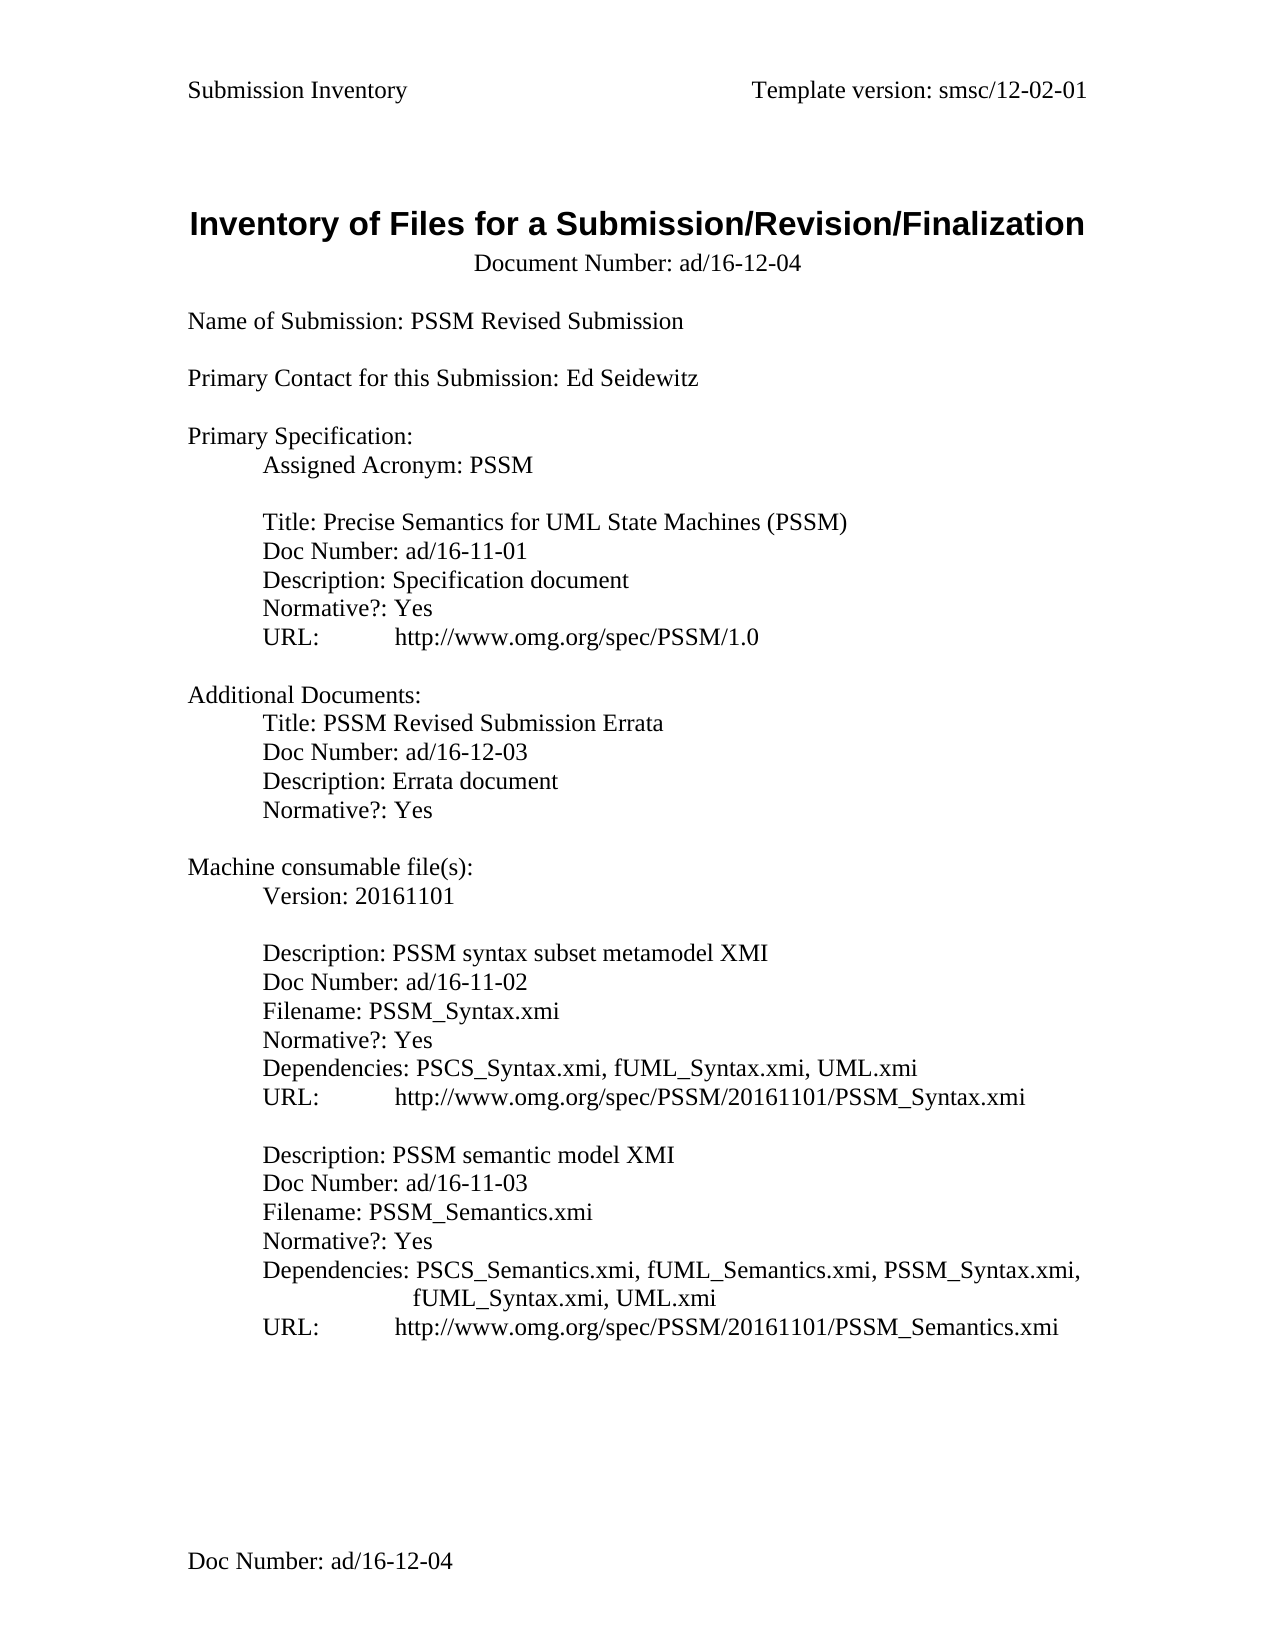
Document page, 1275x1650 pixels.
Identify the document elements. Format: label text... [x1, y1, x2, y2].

text Primary Contact for this Submission: Ed Seidewitz [187, 363, 1087, 392]
text Title: Precise Semantics for UML State Machines (PSSM) [262, 507, 1087, 536]
text URL: http://www.omg.org/spec/PSSM/20161101/PSSM_Semantics.xmi [262, 1312, 1087, 1341]
text Normative?: Yes [262, 795, 1087, 823]
text Doc Number: ad/16-12-03 [262, 737, 1087, 766]
text Primary Specification: [187, 421, 1087, 450]
text Title: PSSM Revised Submission Errata [262, 708, 1087, 737]
text Assigned Acronym: PSSM [262, 450, 1087, 478]
text Filename: PSSM_Semantics.xmi [262, 1197, 1087, 1226]
text Dependencies: PSCS_Semantics.xmi, fUML_Semantics.xmi, PSSM_Syntax.xmi, fUML_Syntax.xmi, UML.xmi [262, 1255, 1087, 1312]
subtitle Inventory of Files for a Submission/Revision/Finalization [187, 204, 1087, 242]
text URL: http://www.omg.org/spec/PSSM/20161101/PSSM_Syntax.xmi [262, 1082, 1087, 1111]
text Description: Specification document [262, 565, 1087, 593]
text Document Number: ad/16-12-04 [187, 248, 1087, 277]
text Doc Number: ad/16-11-02 [262, 967, 1087, 996]
text Doc Number: ad/16-11-01 [262, 536, 1087, 565]
text Description: Errata document [262, 766, 1087, 795]
text Machine consumable file(s): [187, 852, 1087, 881]
text URL: http://www.omg.org/spec/PSSM/1.0 [262, 622, 1087, 651]
text Description: PSSM semantic model XMI [262, 1140, 1087, 1168]
text Dependencies: PSCS_Syntax.xmi, fUML_Syntax.xmi, UML.xmi [262, 1053, 1087, 1082]
text Normative?: Yes [262, 1025, 1087, 1053]
text Additional Documents: [187, 680, 1087, 708]
text Normative?: Yes [262, 593, 1087, 622]
text Filename: PSSM_Syntax.xmi [262, 996, 1087, 1025]
text Description: PSSM syntax subset metamodel XMI [262, 938, 1087, 967]
text Version: 20161101 [262, 881, 1087, 910]
text Normative?: Yes [262, 1226, 1087, 1255]
text Doc Number: ad/16-11-03 [262, 1168, 1087, 1197]
text Name of Submission: PSSM Revised Submission [187, 306, 1087, 335]
